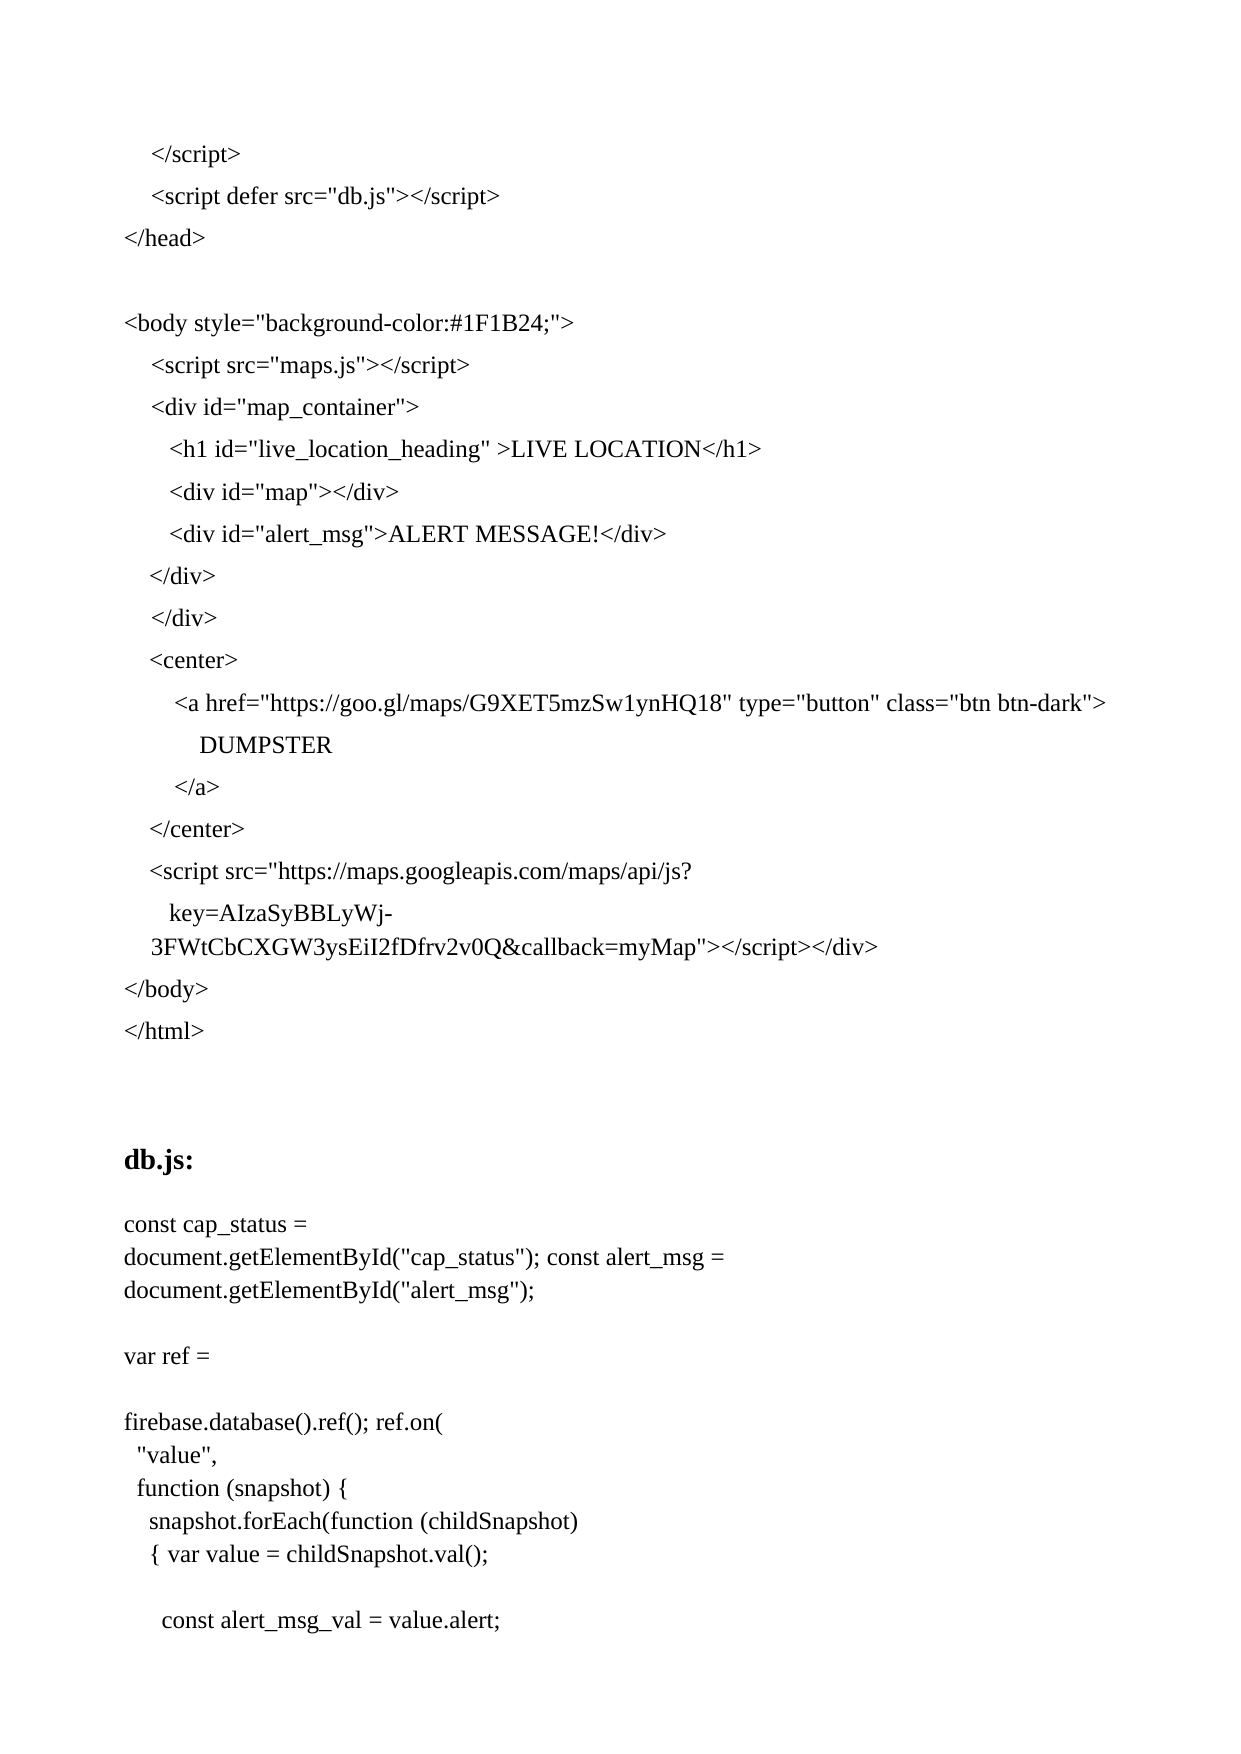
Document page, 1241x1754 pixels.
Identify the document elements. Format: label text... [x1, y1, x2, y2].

text function (snapshot) { snapshot.forEach(function (childSnapshot) { var value = childSnapshot.val(); [136, 1473, 596, 1568]
text </script> [151, 139, 1213, 167]
text <div id="map_container"> [151, 392, 1213, 421]
text <h1 id="live_location_heading" >LIVE LOCATION</h1> [169, 434, 1213, 463]
text <div id="alert_msg">ALERT MESSAGE!</div> [169, 519, 1213, 548]
text <script src="maps.js"></script> [151, 350, 1213, 379]
text </a> [147, 772, 247, 801]
text </head> [123, 223, 1213, 252]
text <a href="https://goo.gl/maps/G9XET5mzSw1ynHQ18" type="button" class="btn btn-dark"> DUMPSTER [174, 688, 1213, 758]
text </div> [149, 561, 1213, 590]
text 3FWtCbCXGW3ysEiI2fDfrv2v0Q&callback=myMap"></script></div> [151, 932, 1213, 961]
text var ref = firebase.database().ref(); ref.on( [123, 1312, 462, 1444]
text <script src="https://maps.googleapis.com/maps/api/js?key=AIzaSyBBLyWj- [149, 843, 865, 927]
subtitle db.js: [123, 1142, 1213, 1176]
text </body> [123, 974, 1213, 1003]
text <div id="map"></div> [169, 477, 1213, 506]
text <center> [149, 646, 1213, 674]
text </div> [151, 603, 1213, 632]
text </center> [147, 814, 247, 843]
text <body style="background-color:#1F1B24;"> [123, 308, 1213, 337]
text const cap_status = document.getElementById("cap_status"); const alert_msg = document.getElementById("alert_msg"); [123, 1209, 730, 1303]
text "value", [136, 1444, 1213, 1469]
text </html> [123, 1016, 1213, 1045]
text <script defer src="db.js"></script> [151, 181, 1213, 209]
text const alert_msg_val = value.alert; [161, 1606, 1213, 1634]
